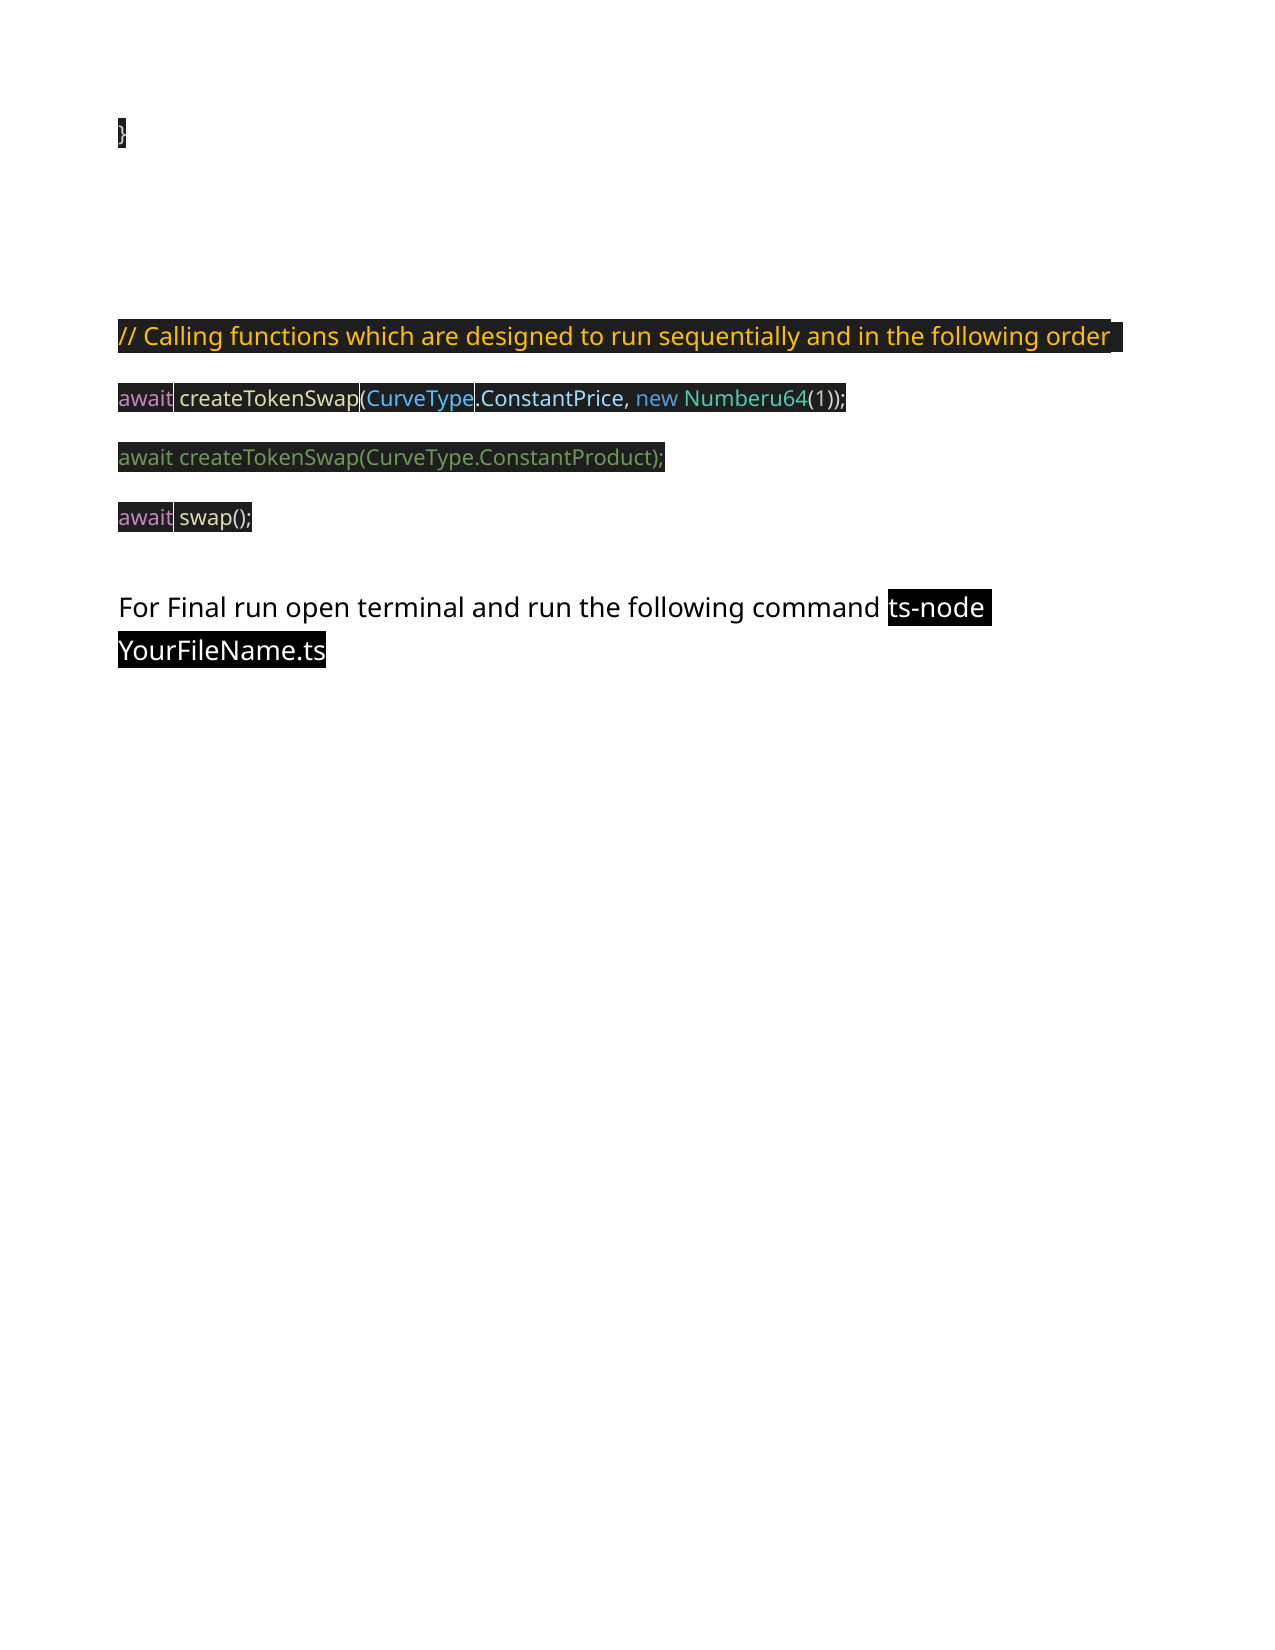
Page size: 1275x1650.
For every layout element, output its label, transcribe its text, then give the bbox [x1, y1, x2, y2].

text // Calling functions which are designed to run sequentially and in the following order [118, 319, 1157, 353]
text await swap(); [118, 502, 1157, 532]
text await createTokenSwap(CurveType.ConstantPrice, new Numberu64(1)); [118, 383, 1157, 412]
text For Final run open terminal and run the following command ts-node YourFileName.ts [118, 589, 1157, 668]
text } [118, 118, 1157, 148]
text await createTokenSwap(CurveType.ConstantProduct); [118, 442, 1157, 472]
